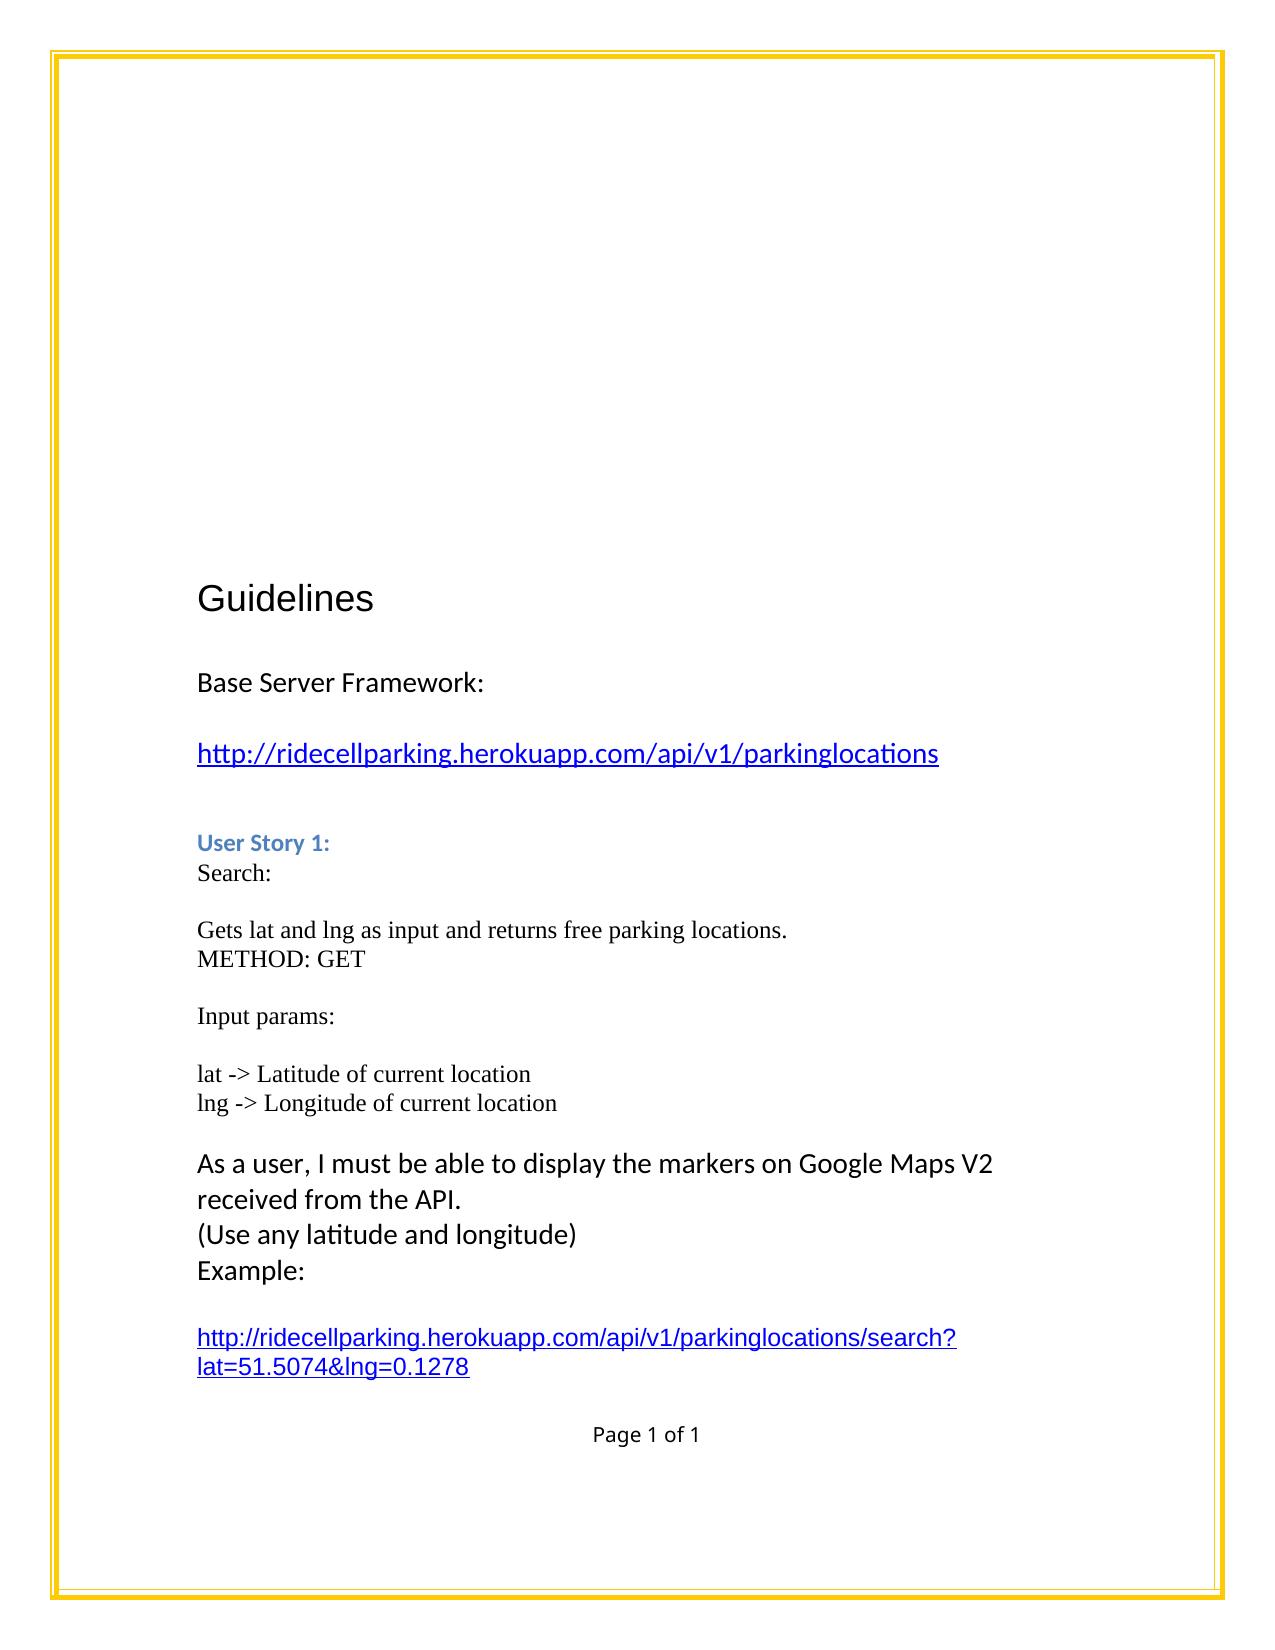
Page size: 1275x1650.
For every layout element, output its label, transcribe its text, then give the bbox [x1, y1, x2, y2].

text As a user, I must be able to display the markers on Google Maps V2 received from the API. [197, 1145, 1077, 1216]
text Example: [197, 1252, 1077, 1288]
text Gets lat and lng as input and returns free parking locations. [197, 915, 1077, 944]
text Base Server Framework: [197, 664, 1077, 699]
text lng -> Longitude of current location [197, 1088, 1077, 1116]
text http://ridecellparking.herokuapp.com/api/v1/parkinglocations/search?lat=51.5074&lng=0.1278 [197, 1323, 1077, 1381]
text (Use any latitude and longitude) [197, 1216, 1077, 1252]
text Guidelines [197, 577, 1069, 620]
text Search: [197, 858, 1077, 886]
text METHOD: GET [197, 944, 1077, 973]
text http://ridecellparking.herokuapp.com/api/v1/parkinglocations [197, 735, 1077, 771]
text lat -> Latitude of current location [197, 1059, 1077, 1088]
subtitle User Story 1: [197, 827, 1077, 858]
text Input params: [197, 1001, 1077, 1030]
